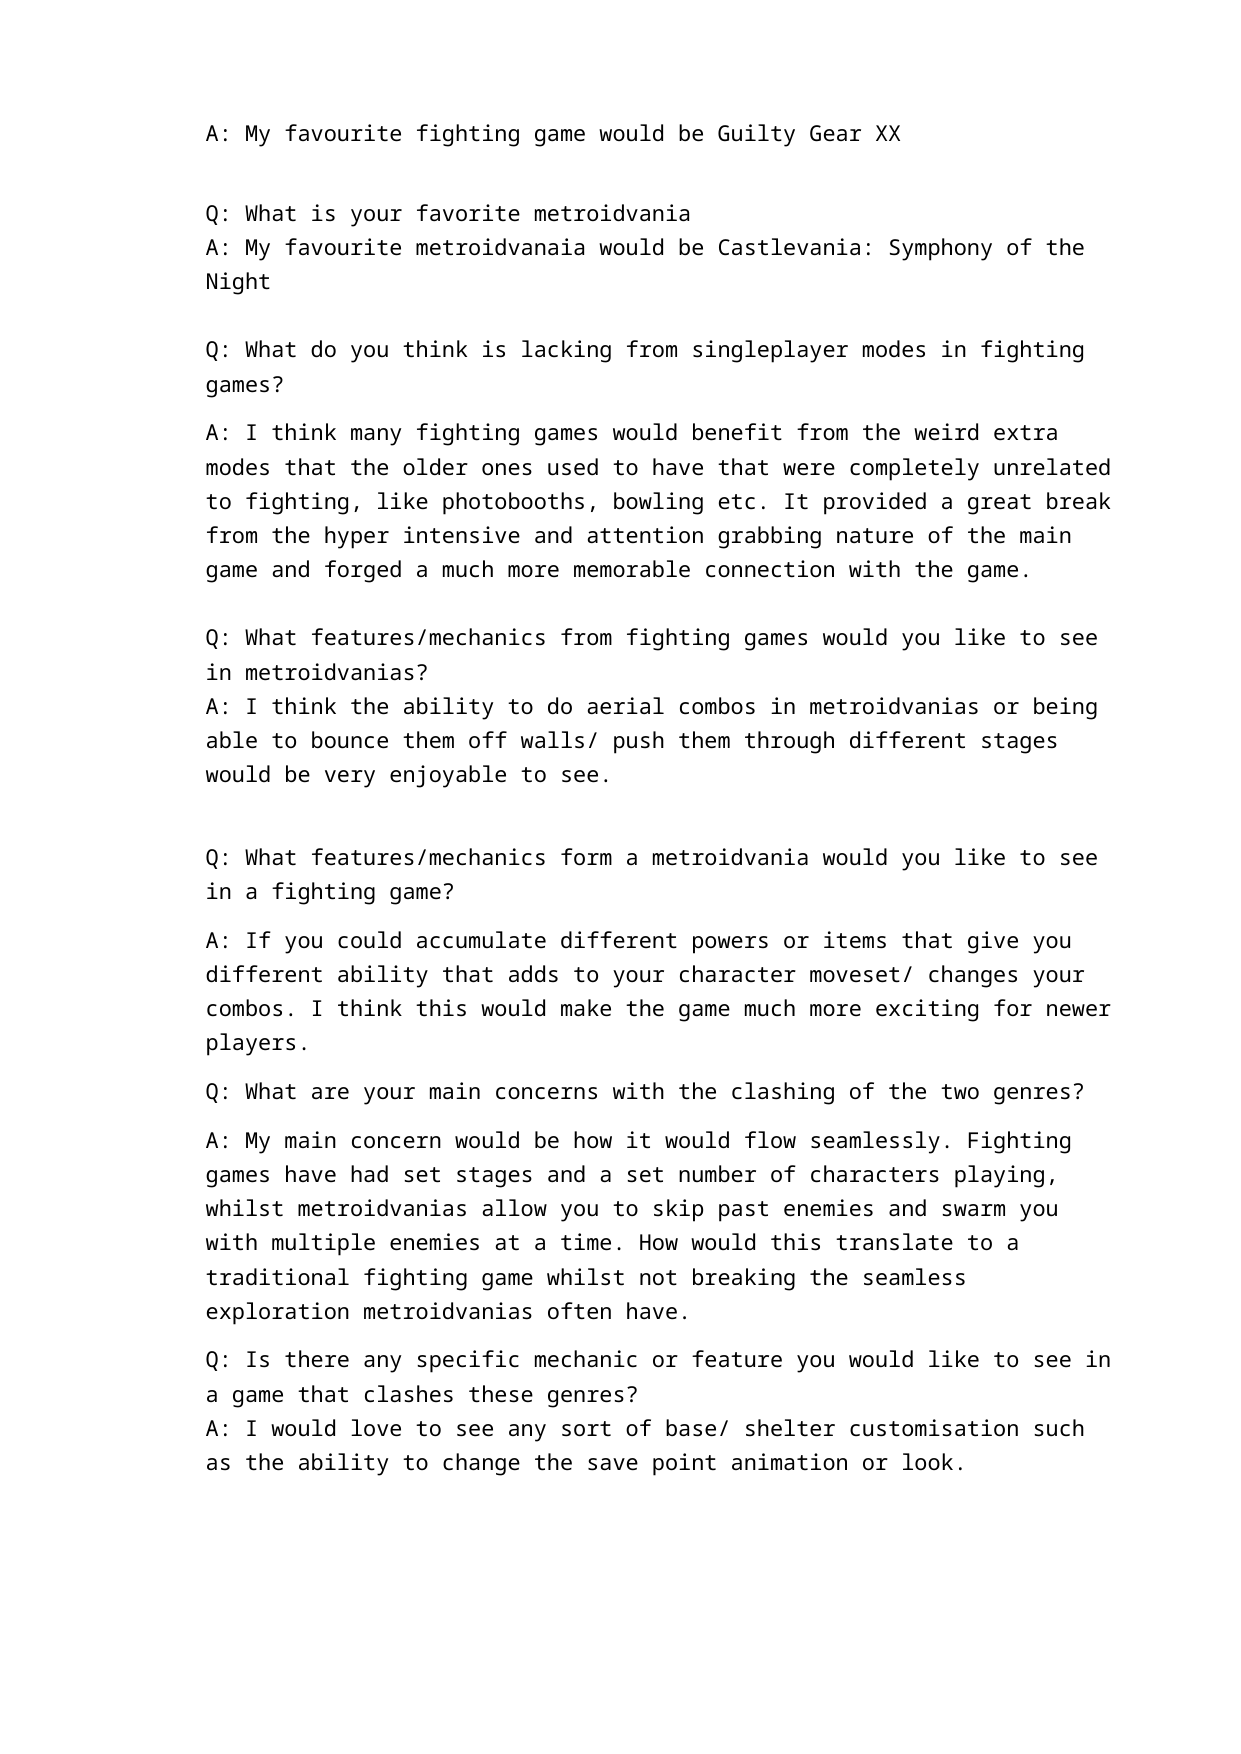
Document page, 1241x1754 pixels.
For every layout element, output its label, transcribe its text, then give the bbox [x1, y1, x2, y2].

text Q: What features/mechanics form a metroidvania would you like to see in a fighting game? [205, 842, 1122, 906]
text Q: What are your main concerns with the clashing of the two genres? [205, 1076, 1122, 1106]
text A: My main concern would be how it would flow seamlessly. Fighting games have had set stages and a set number of characters playing, whilst metroidvanias allow you to skip past enemies and swarm you with multiple enemies at a time. How would this translate to a traditional fighting game whilst not breaking the seamless exploration metroidvanias often have. [205, 1125, 1122, 1326]
text Q: What is your favorite metroidvania A: My favourite metroidvanaia would be Castlevania: Symphony of the Night Q: What do you think is lacking from singleplayer modes in fighting games? [205, 198, 1122, 398]
text A: I think many fighting games would benefit from the weird extra modes that the older ones used to have that were completely unrelated to fighting, like photobooths, bowling etc. It provided a great break from the hyper intensive and attention grabbing nature of the main game and forged a much more memorable connection with the game. Q: What features/mechanics from fighting games would you like to see in metroidvanias? A: I think the ability to do aerial combos in metroidvanias or being able to bounce them off walls/ push them through different stages would be very enjoyable to see. [205, 417, 1122, 823]
text Q: Is there any specific mechanic or feature you would like to see in a game that clashes these genres? A: I would love to see any sort of base/ shelter customisation such as the ability to change the save point animation or look. [205, 1344, 1122, 1511]
text A: If you could accumulate different powers or items that give you different ability that adds to your character moveset/ changes your combos. I think this would make the game much more exciting for newer players. [205, 925, 1122, 1057]
text A: My favourite fighting game would be Guilty Gear XX [205, 118, 1122, 148]
